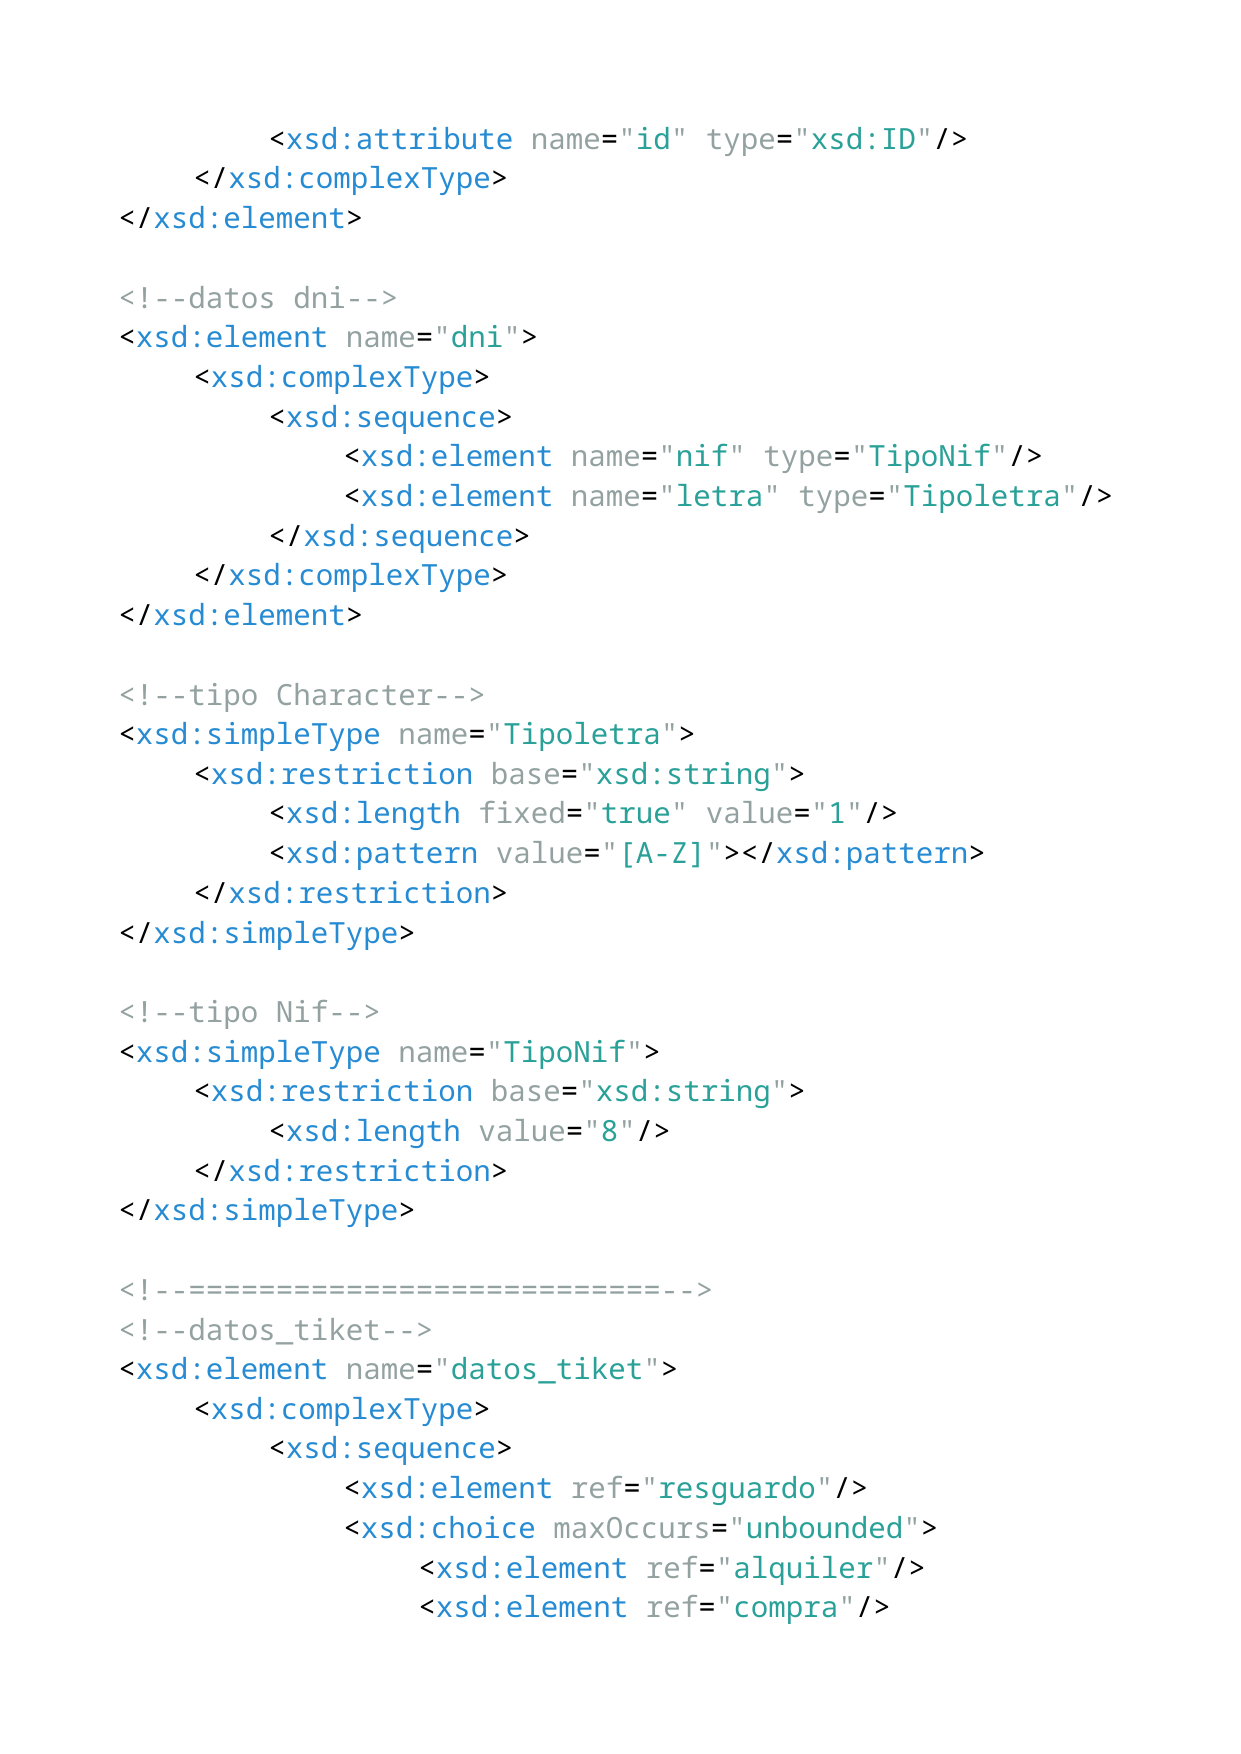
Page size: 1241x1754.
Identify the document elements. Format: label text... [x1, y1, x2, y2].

text </xsd:simpleType> [118, 912, 1122, 952]
text <xsd:restriction base="xsd:string"> [118, 1071, 1122, 1110]
text <!--===========================--> [118, 1269, 1122, 1309]
text <xsd:pattern value="[A-Z]"></xsd:pattern> [118, 832, 1122, 872]
text <!--tipo Nif--> [118, 991, 1122, 1031]
text <xsd:element name="dni"> [118, 317, 1122, 356]
text </xsd:restriction> [118, 1150, 1122, 1190]
text <xsd:attribute name="id" type="xsd:ID"/> [118, 118, 1122, 158]
text <xsd:element name="nif" type="TipoNif"/> [118, 436, 1122, 475]
text <xsd:length fixed="true" value="1"/> [118, 793, 1122, 832]
text <xsd:element ref="compra"/> [118, 1587, 1122, 1626]
text </xsd:element> [118, 197, 1122, 237]
text </xsd:complexType> [118, 158, 1122, 197]
text </xsd:element> [118, 594, 1122, 634]
text <xsd:restriction base="xsd:string"> [118, 753, 1122, 793]
text <xsd:length value="8"/> [118, 1110, 1122, 1150]
text </xsd:restriction> [118, 872, 1122, 912]
text <xsd:simpleType name="TipoNif"> [118, 1031, 1122, 1071]
text <xsd:complexType> [118, 356, 1122, 396]
text <!--tipo Character--> [118, 674, 1122, 713]
text </xsd:complexType> [118, 555, 1122, 594]
text <xsd:simpleType name="Tipoletra"> [118, 713, 1122, 753]
text <xsd:choice maxOccurs="unbounded"> [118, 1507, 1122, 1547]
text <xsd:element name="letra" type="Tipoletra"/> [118, 475, 1122, 515]
text <xsd:sequence> [118, 396, 1122, 436]
text <xsd:sequence> [118, 1428, 1122, 1467]
text <xsd:element ref="alquiler"/> [118, 1547, 1122, 1587]
text <xsd:complexType> [118, 1388, 1122, 1428]
text </xsd:simpleType> [118, 1190, 1122, 1229]
text <!--datos dni--> [118, 277, 1122, 317]
text <!--datos_tiket--> [118, 1309, 1122, 1348]
text <xsd:element ref="resguardo"/> [118, 1467, 1122, 1507]
text </xsd:sequence> [118, 515, 1122, 555]
text <xsd:element name="datos_tiket"> [118, 1348, 1122, 1388]
